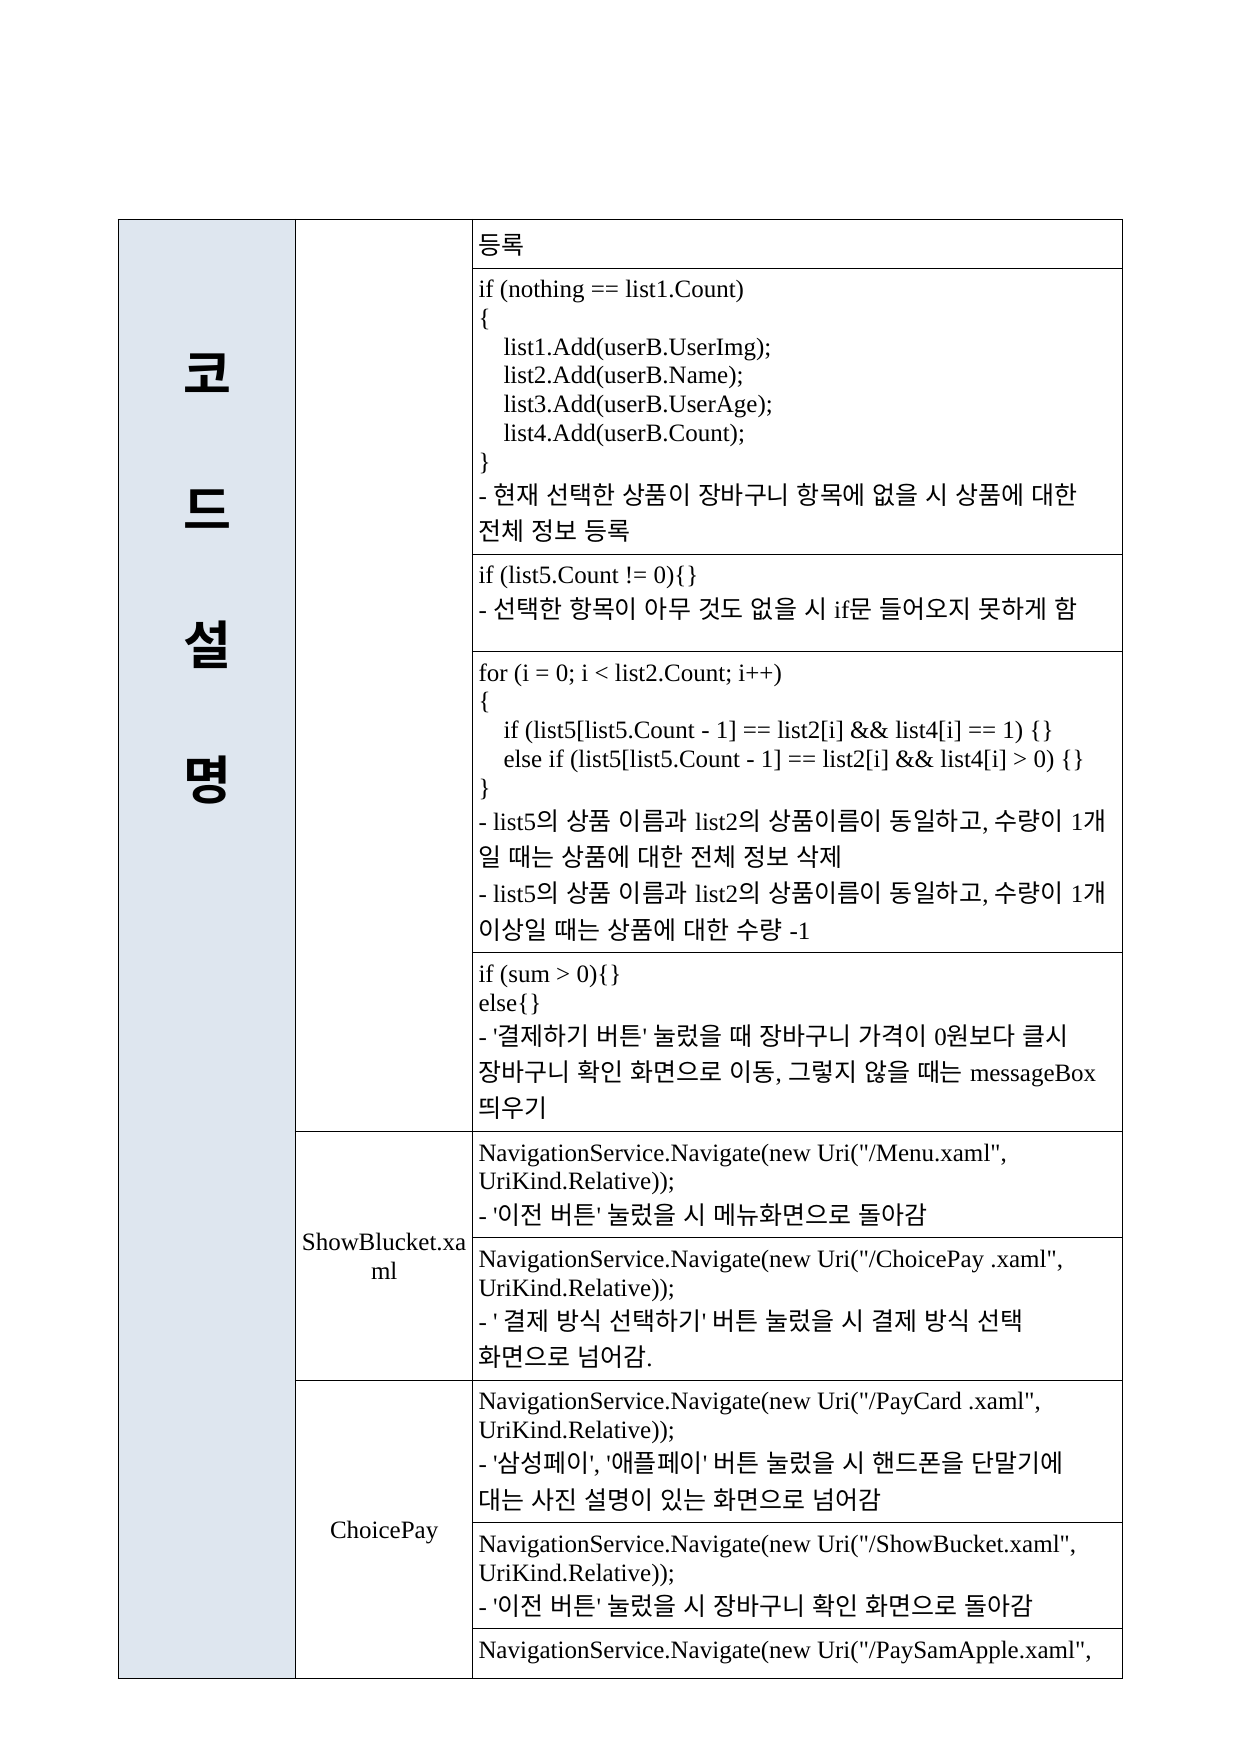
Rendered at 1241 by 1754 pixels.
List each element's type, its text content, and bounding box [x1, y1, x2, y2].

table_cell for (i = 0; i < list2.Count; i++) { if (list5[list5.Count - 1] == list2[i] && list4[i] == 1) {} else if (list5[list5.Count - 1] == list2[i] && list4[i] > 0) {} } - list5의 상품 이름과 list2의 상품이름이 동일하고, 수량이 1개 일 때는 상품에 대한 전체 정보 삭제 - list5의 상품 이름과 list2의 상품이름이 동일하고, 수량이 1개 이상일 때는 상품에 대한 수량 -1 [473, 652, 1122, 952]
table_cell NavigationService.Navigate(new Uri("/PaySamApple.xaml", [473, 1629, 1122, 1678]
table_cell if (sum > 0){} else{} - '결제하기 버튼' 눌렀을 때 장바구니 가격이 0원보다 클시 장바구니 확인 화면으로 이동, 그렇지 않을 때는 messageBox 띄우기 [473, 953, 1122, 1131]
table_cell if (nothing == list1.Count) { list1.Add(userB.UserImg); list2.Add(userB.Name); list3.Add(userB.UserAge); list4.Add(userB.Count); } - 현재 선택한 상품이 장바구니 항목에 없을 시 상품에 대한 전체 정보 등록 [473, 269, 1122, 554]
table_cell NavigationService.Navigate(new Uri("/ChoicePay .xaml", UriKind.Relative)); - ' 결제 방식 선택하기' 버튼 눌렀을 시 결제 방식 선택 화면으로 넘어감. [473, 1238, 1122, 1379]
table_cell 등록 [473, 220, 1122, 267]
table_header 코 드 설 명 [119, 220, 295, 1678]
table_cell ShowBlucket.xaml [296, 1132, 472, 1379]
table_cell [296, 220, 472, 1131]
table_cell ChoicePay [296, 1381, 472, 1678]
table_cell NavigationService.Navigate(new Uri("/Menu.xaml", UriKind.Relative)); - '이전 버튼' 눌렀을 시 메뉴화면으로 돌아감 [473, 1132, 1122, 1237]
table_cell if (list5.Count != 0){} - 선택한 항목이 아무 것도 없을 시 if문 들어오지 못하게 함 [473, 555, 1122, 651]
table_cell NavigationService.Navigate(new Uri("/PayCard .xaml", UriKind.Relative)); - '삼성페이', '애플페이' 버튼 눌렀을 시 핸드폰을 단말기에 대는 사진 설명이 있는 화면으로 넘어감 [473, 1381, 1122, 1522]
table_cell NavigationService.Navigate(new Uri("/ShowBucket.xaml", UriKind.Relative)); - '이전 버튼' 눌렀을 시 장바구니 확인 화면으로 돌아감 [473, 1523, 1122, 1628]
